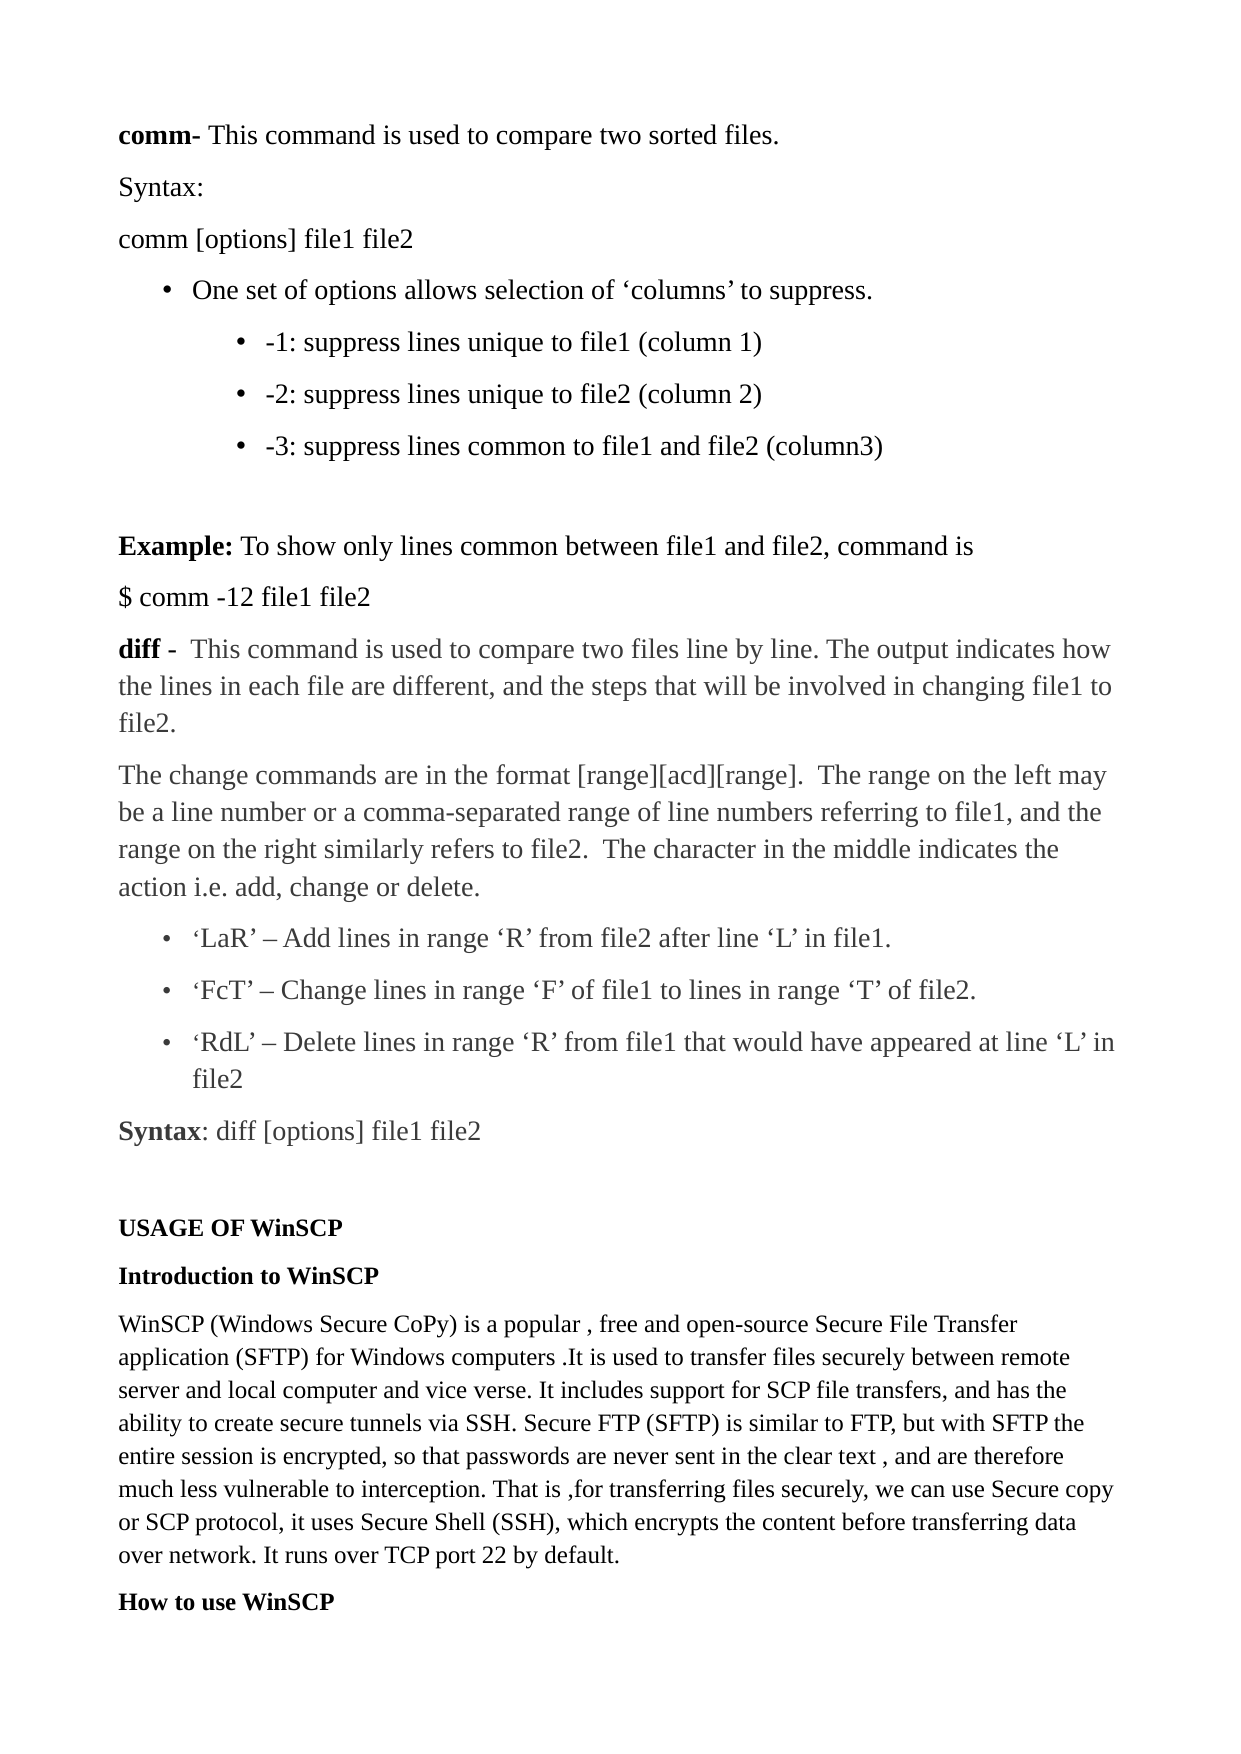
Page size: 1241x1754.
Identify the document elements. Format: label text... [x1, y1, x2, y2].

text The change commands are in the format [range][acd][range]. The range on the left may be a line number or a comma-separated range of line numbers referring to file1, and the range on the right similarly refers to file2. The character in the middle indicates the action i.e. add, change or delete. [118, 758, 1122, 902]
list -2: suppress lines unique to file2 (column 2) [236, 377, 1122, 410]
list -3: suppress lines common to file1 and file2 (column3) [236, 429, 1122, 462]
text Syntax: [118, 170, 1122, 202]
text USAGE OF WinSCP [118, 1213, 1122, 1242]
list One set of options allows selection of ‘columns’ to suppress. [162, 273, 1122, 306]
text Introduction to WinSCP [118, 1261, 1122, 1290]
list ‘FcT’ – Change lines in range ‘F’ of file1 to lines in range ‘T’ of file2. [162, 973, 1122, 1006]
list ‘LaR’ – Add lines in range ‘R’ from file2 after line ‘L’ in file1. [162, 922, 1122, 954]
text How to use WinSCP [118, 1587, 1122, 1616]
text diff - This command is used to compare two files line by line. The output indicates how the lines in each file are different, and the steps that will be involved in changing file1 to file2. [118, 632, 1122, 739]
text $ comm -12 file1 file2 [118, 580, 1122, 613]
text Syntax: diff [options] file1 file2 [118, 1114, 1122, 1146]
list -1: suppress lines unique to file1 (column 1) [236, 325, 1122, 358]
text comm- This command is used to compare two sorted files. [118, 118, 1122, 151]
text Example: To show only lines common between file1 and file2, command is [118, 528, 1122, 561]
list ‘RdL’ – Delete lines in range ‘R’ from file1 that would have appeared at line ‘L’ in file2 [162, 1025, 1122, 1095]
text WinSCP (Windows Secure CoPy) is a popular , free and open-source Secure File Transfer application (SFTP) for Windows computers .It is used to transfer files securely between remote server and local computer and vice verse. It includes support for SCP file transfers, and has the ability to create secure tunnels via SSH. Secure FTP (SFTP) is similar to FTP, but with SFTP the entire session is encrypted, so that passwords are never sent in the clear text , and are therefore much less vulnerable to interception. That is ,for transferring files securely, we can use Secure copy or SCP protocol, it uses Secure Shell (SSH), which encrypts the content before transferring data over network. It runs over TCP port 22 by default. [118, 1309, 1122, 1568]
text comm [options] file1 file2 [118, 222, 1122, 254]
